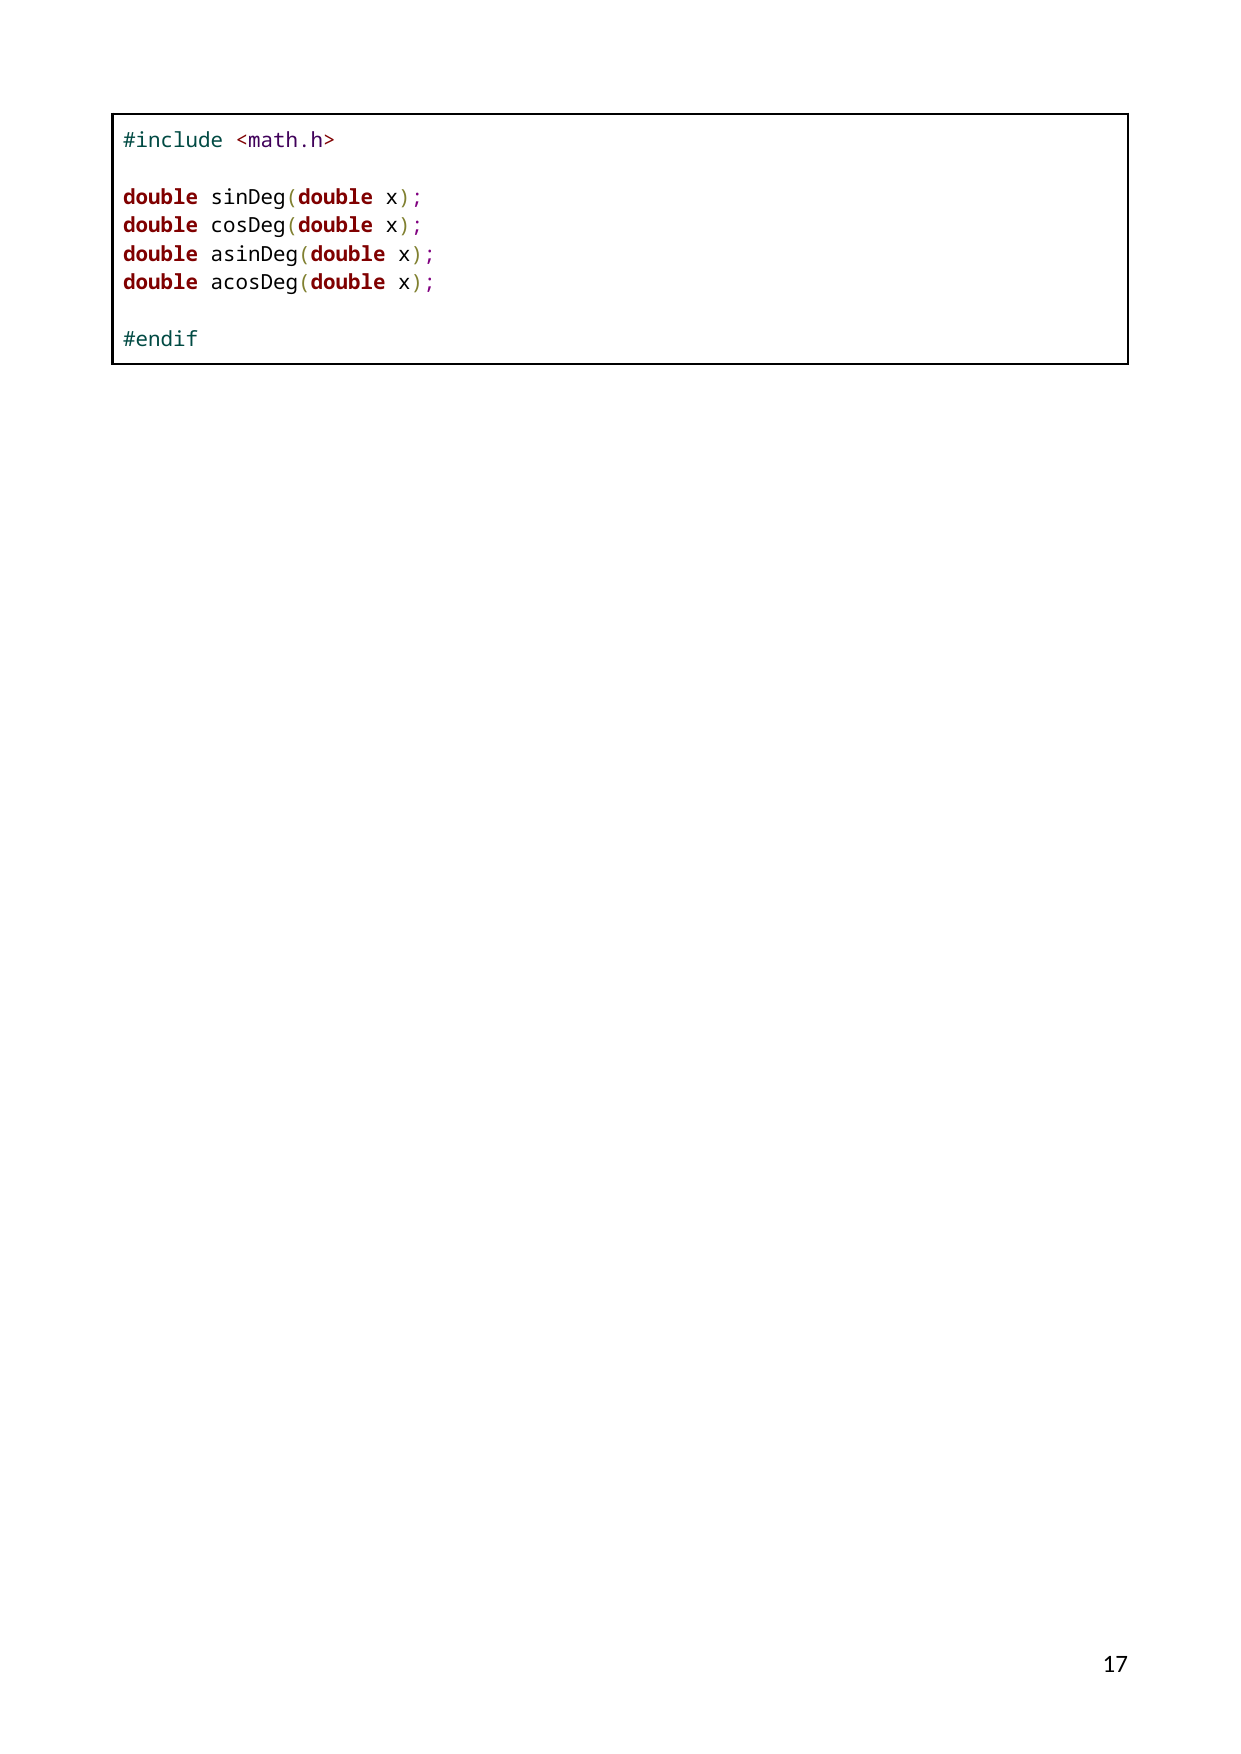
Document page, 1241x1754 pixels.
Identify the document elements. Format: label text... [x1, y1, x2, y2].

table_cell #include <math.h> double sinDeg(double x); double cosDeg(double x); double asinDeg(double x); double acosDeg(double x); #endif [114, 115, 1127, 363]
